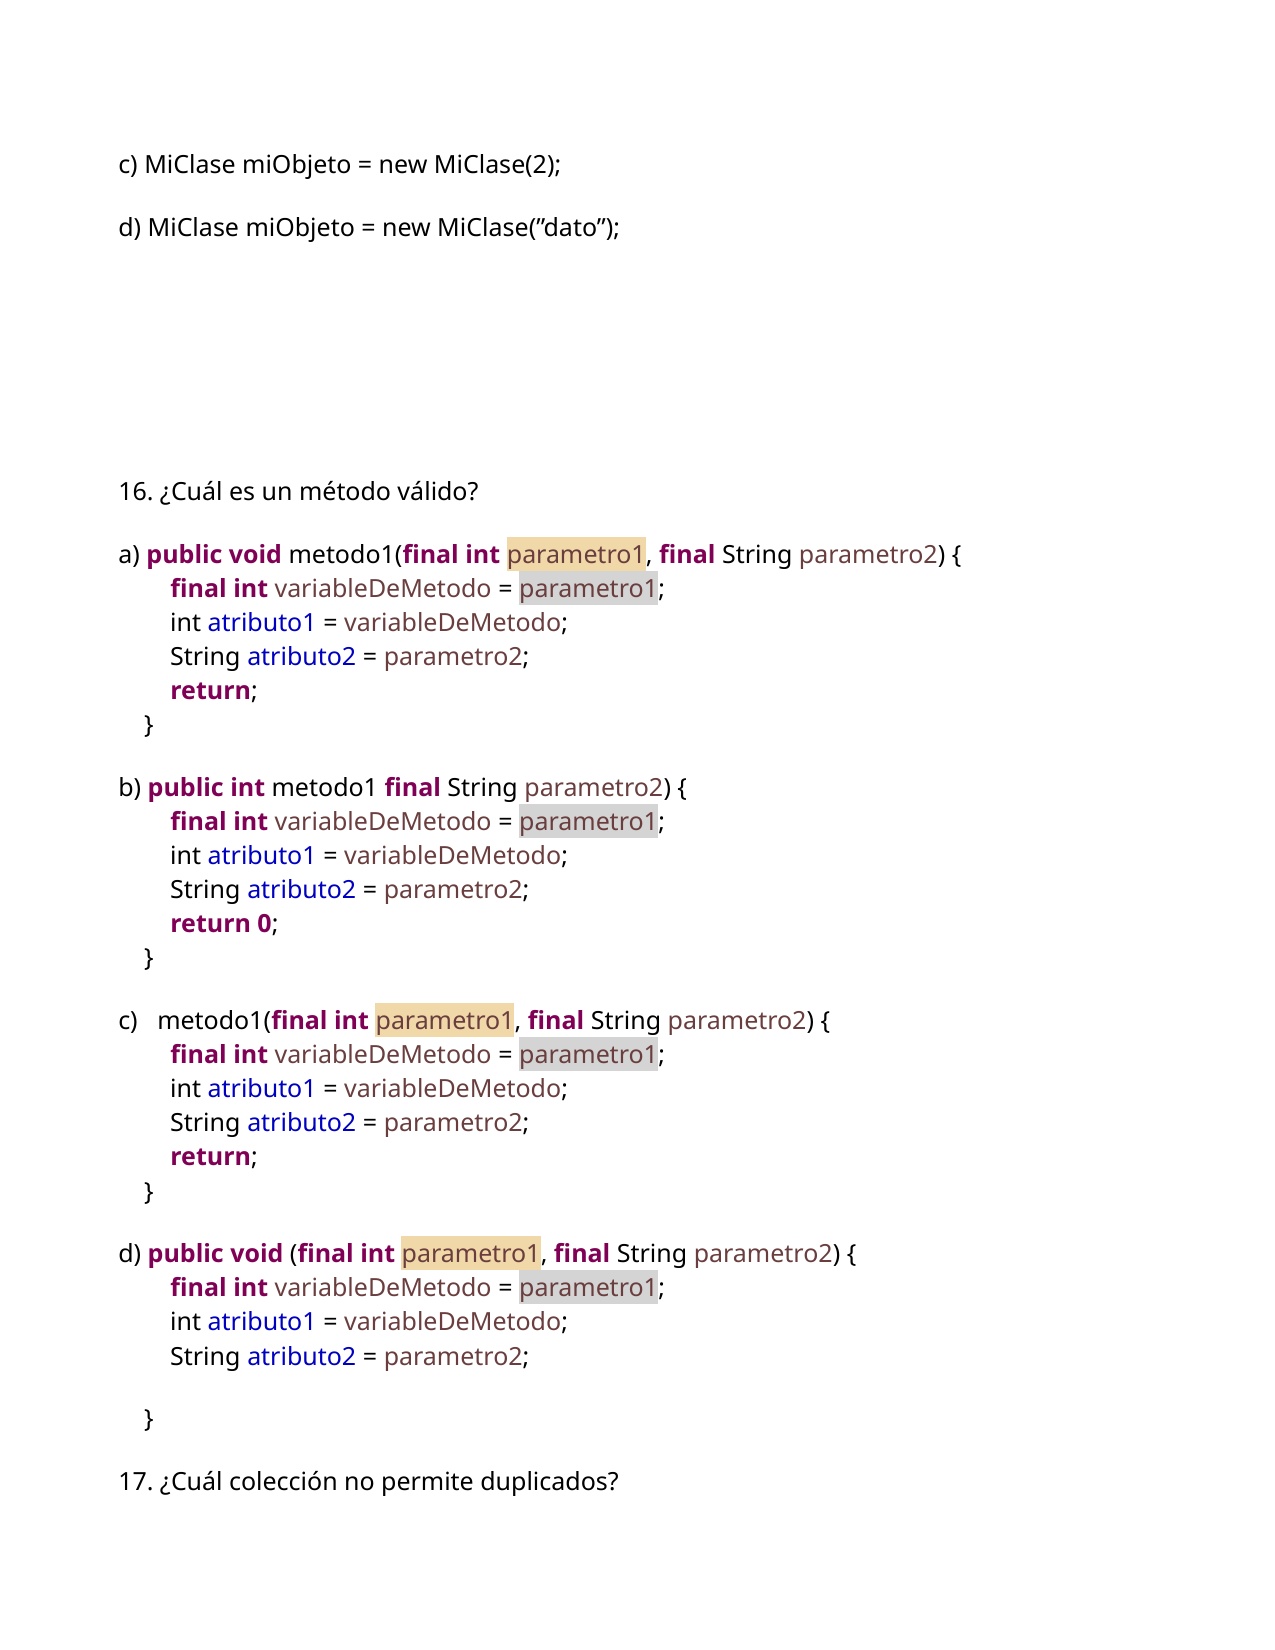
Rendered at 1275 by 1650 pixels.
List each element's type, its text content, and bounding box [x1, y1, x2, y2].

text int atributo1 = variableDeMetodo; [118, 838, 1157, 872]
text b) public int metodo1 final String parametro2) { [118, 770, 1157, 804]
text String atributo2 = parametro2; [118, 872, 1157, 906]
text int atributo1 = variableDeMetodo; [118, 605, 1157, 639]
text return; [118, 1139, 1157, 1173]
text } [118, 1173, 1157, 1207]
text 17. ¿Cuál colección no permite duplicados? [118, 1464, 1157, 1498]
text final int variableDeMetodo = parametro1; [118, 804, 1157, 838]
text a) public void metodo1(final int parametro1, final String parametro2) { [118, 537, 1157, 571]
text d) public void (final int parametro1, final String parametro2) { [118, 1236, 1157, 1270]
text int atributo1 = variableDeMetodo; [118, 1071, 1157, 1105]
text return 0; [118, 906, 1157, 940]
text final int variableDeMetodo = parametro1; [118, 571, 1157, 605]
text 16. ¿Cuál es un método válido? [118, 474, 1157, 508]
text int atributo1 = variableDeMetodo; [118, 1304, 1157, 1338]
text d) MiClase miObjeto = new MiClase(”dato”); [118, 210, 1157, 244]
text c) metodo1(final int parametro1, final String parametro2) { [118, 1003, 1157, 1037]
text final int variableDeMetodo = parametro1; [118, 1037, 1157, 1071]
text final int variableDeMetodo = parametro1; [118, 1270, 1157, 1304]
text String atributo2 = parametro2; [118, 639, 1157, 673]
text } [118, 940, 1157, 974]
text String atributo2 = parametro2; [118, 1338, 1157, 1372]
text c) MiClase miObjeto = new MiClase(2); [118, 147, 1157, 181]
text String atributo2 = parametro2; [118, 1105, 1157, 1139]
text return; [118, 673, 1157, 707]
text } [118, 707, 1157, 741]
text } [118, 1401, 1157, 1435]
